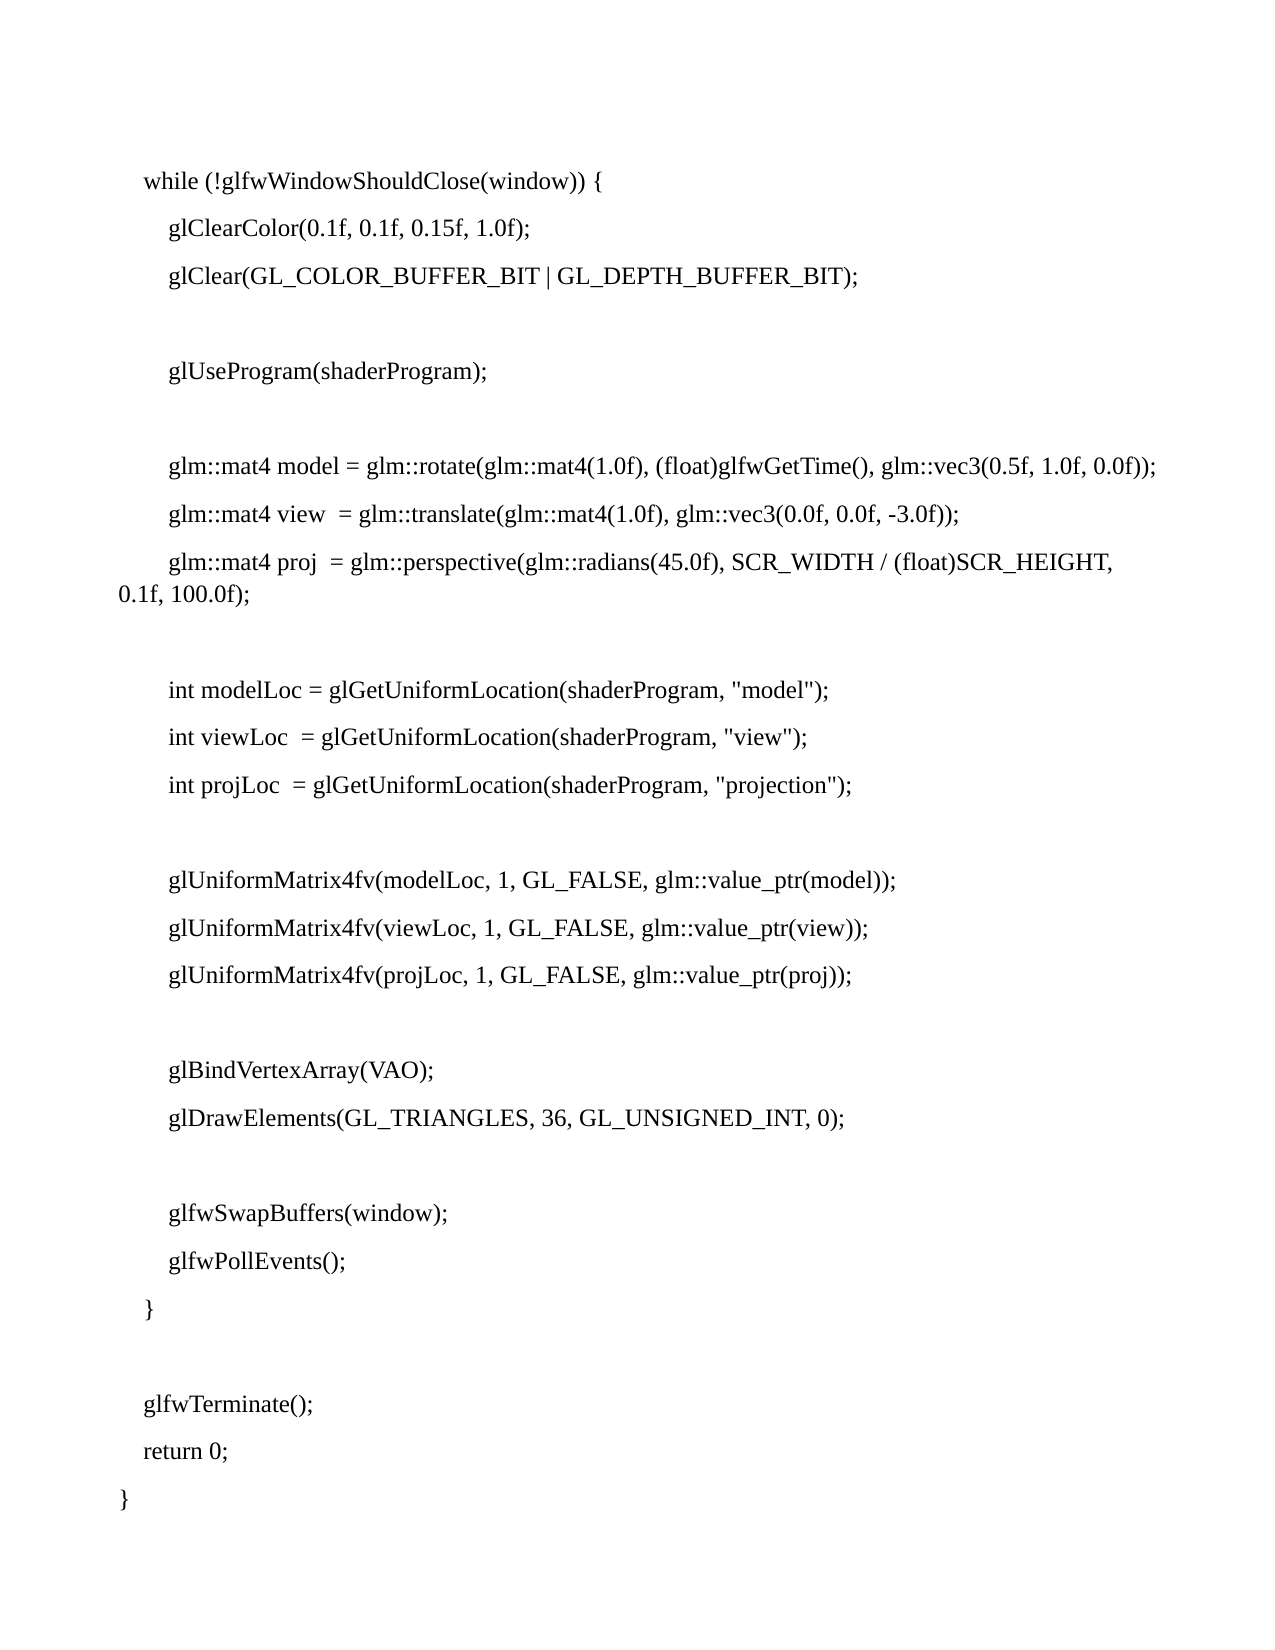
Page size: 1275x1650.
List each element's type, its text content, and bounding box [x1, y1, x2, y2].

text glm::mat4 view = glm::translate(glm::mat4(1.0f), glm::vec3(0.0f, 0.0f, -3.0f)); [118, 499, 1157, 528]
text glfwPollEvents(); [118, 1246, 1157, 1275]
text glfwTerminate(); [118, 1389, 1157, 1418]
text glUniformMatrix4fv(modelLoc, 1, GL_FALSE, glm::value_ptr(model)); [118, 865, 1157, 894]
text glUniformMatrix4fv(viewLoc, 1, GL_FALSE, glm::value_ptr(view)); [118, 913, 1157, 942]
text } [118, 1484, 1157, 1513]
text while (!glfwWindowShouldClose(window)) { [118, 166, 1157, 194]
text glClearColor(0.1f, 0.1f, 0.15f, 1.0f); [118, 213, 1157, 242]
text glm::mat4 proj = glm::perspective(glm::radians(45.0f), SCR_WIDTH / (float)SCR_HEIGHT, 0.1f, 100.0f); [118, 547, 1157, 608]
text int modelLoc = glGetUniformLocation(shaderProgram, "model"); [118, 675, 1157, 703]
text } [118, 1294, 1157, 1322]
text int viewLoc = glGetUniformLocation(shaderProgram, "view"); [118, 722, 1157, 751]
text glBindVertexArray(VAO); [118, 1056, 1157, 1084]
text glfwSwapBuffers(window); [118, 1198, 1157, 1227]
text glm::mat4 model = glm::rotate(glm::mat4(1.0f), (float)glfwGetTime(), glm::vec3(0.5f, 1.0f, 0.0f)); [118, 451, 1157, 480]
text int projLoc = glGetUniformLocation(shaderProgram, "projection"); [118, 770, 1157, 799]
text return 0; [118, 1436, 1157, 1465]
text glUseProgram(shaderProgram); [118, 356, 1157, 385]
text glUniformMatrix4fv(projLoc, 1, GL_FALSE, glm::value_ptr(proj)); [118, 960, 1157, 989]
text glDrawElements(GL_TRIANGLES, 36, GL_UNSIGNED_INT, 0); [118, 1103, 1157, 1132]
text glClear(GL_COLOR_BUFFER_BIT | GL_DEPTH_BUFFER_BIT); [118, 261, 1157, 290]
